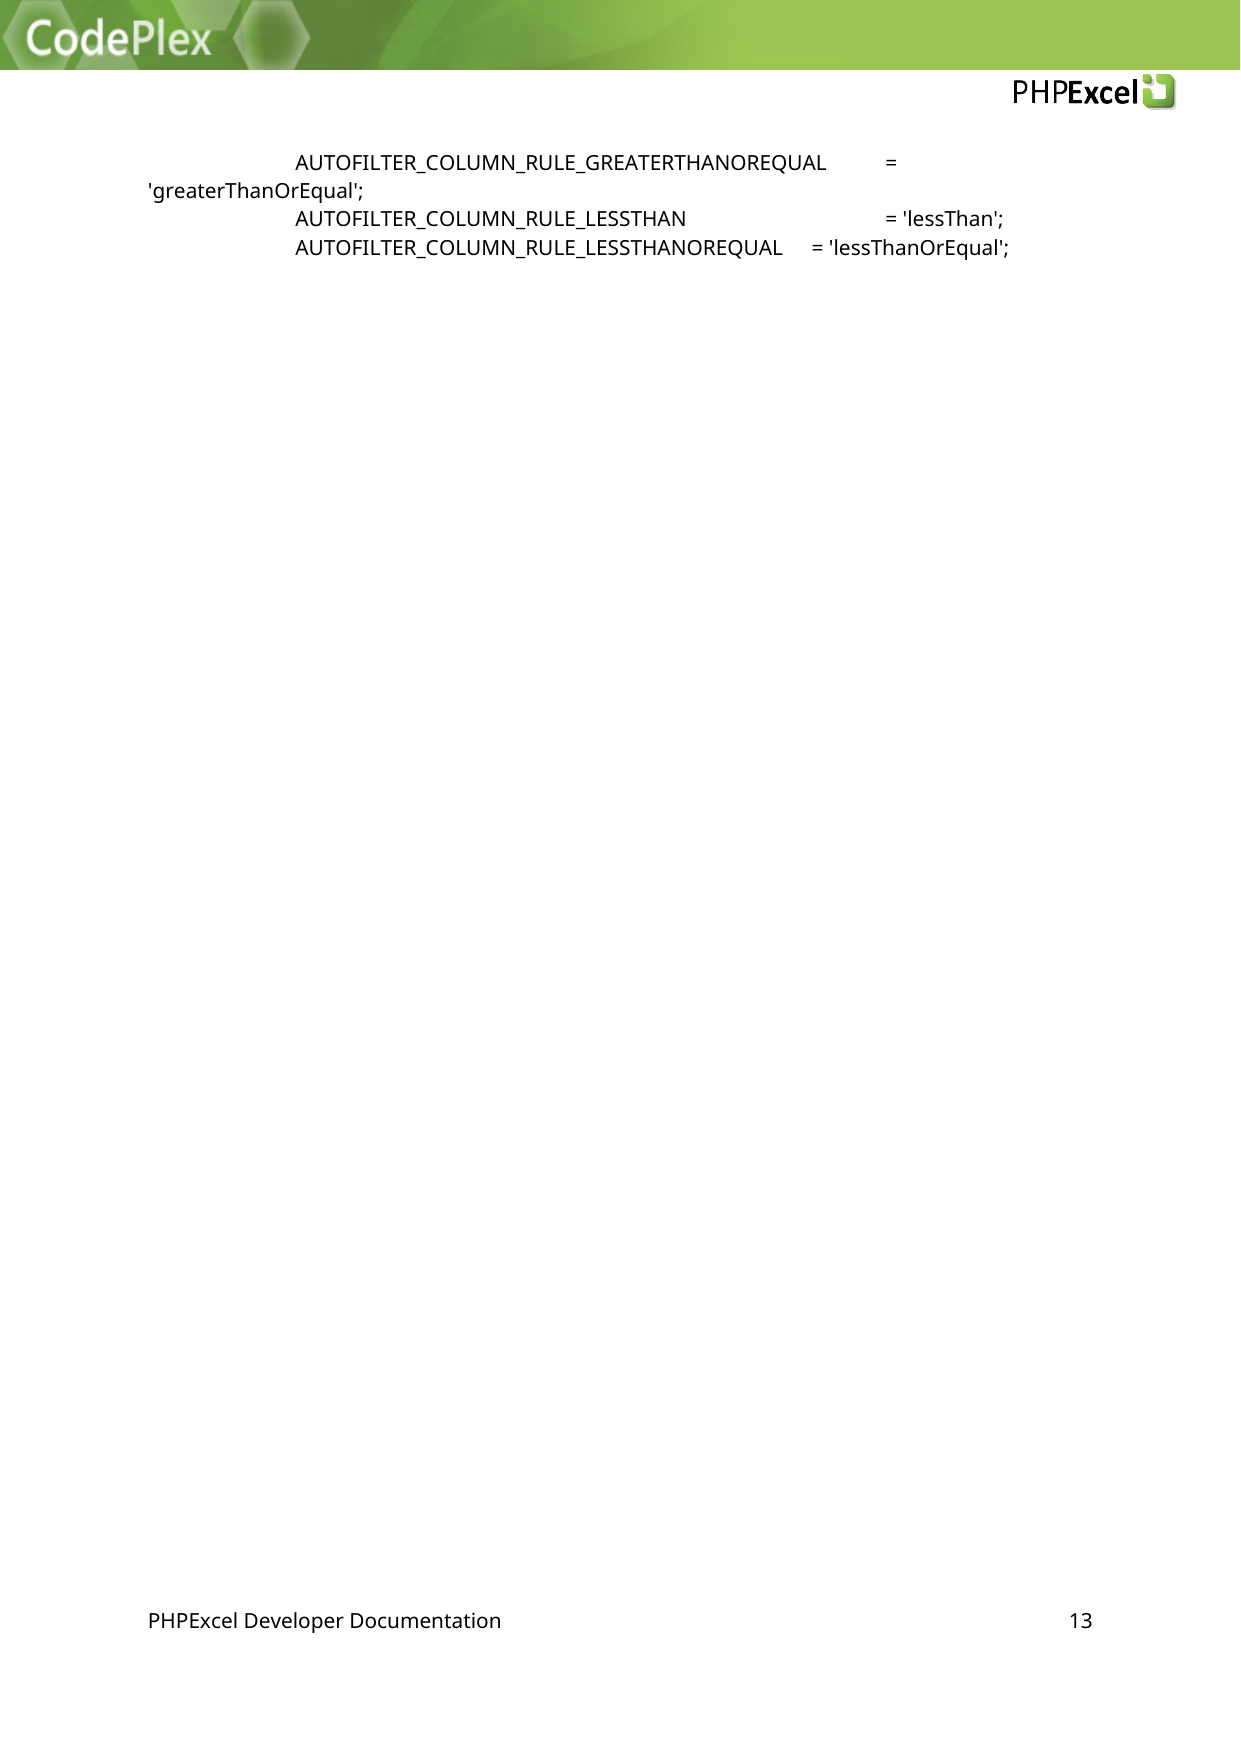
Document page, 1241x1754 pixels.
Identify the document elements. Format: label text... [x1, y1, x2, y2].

text AUTOFILTER_COLUMN_RULE_LESSTHAN = 'lessThan'; [148, 204, 1093, 233]
text AUTOFILTER_COLUMN_RULE_LESSTHANOREQUAL = 'lessThanOrEqual'; [148, 233, 1093, 261]
text AUTOFILTER_COLUMN_RULE_GREATERTHANOREQUAL = 'greaterThanOrEqual'; [148, 148, 1093, 204]
